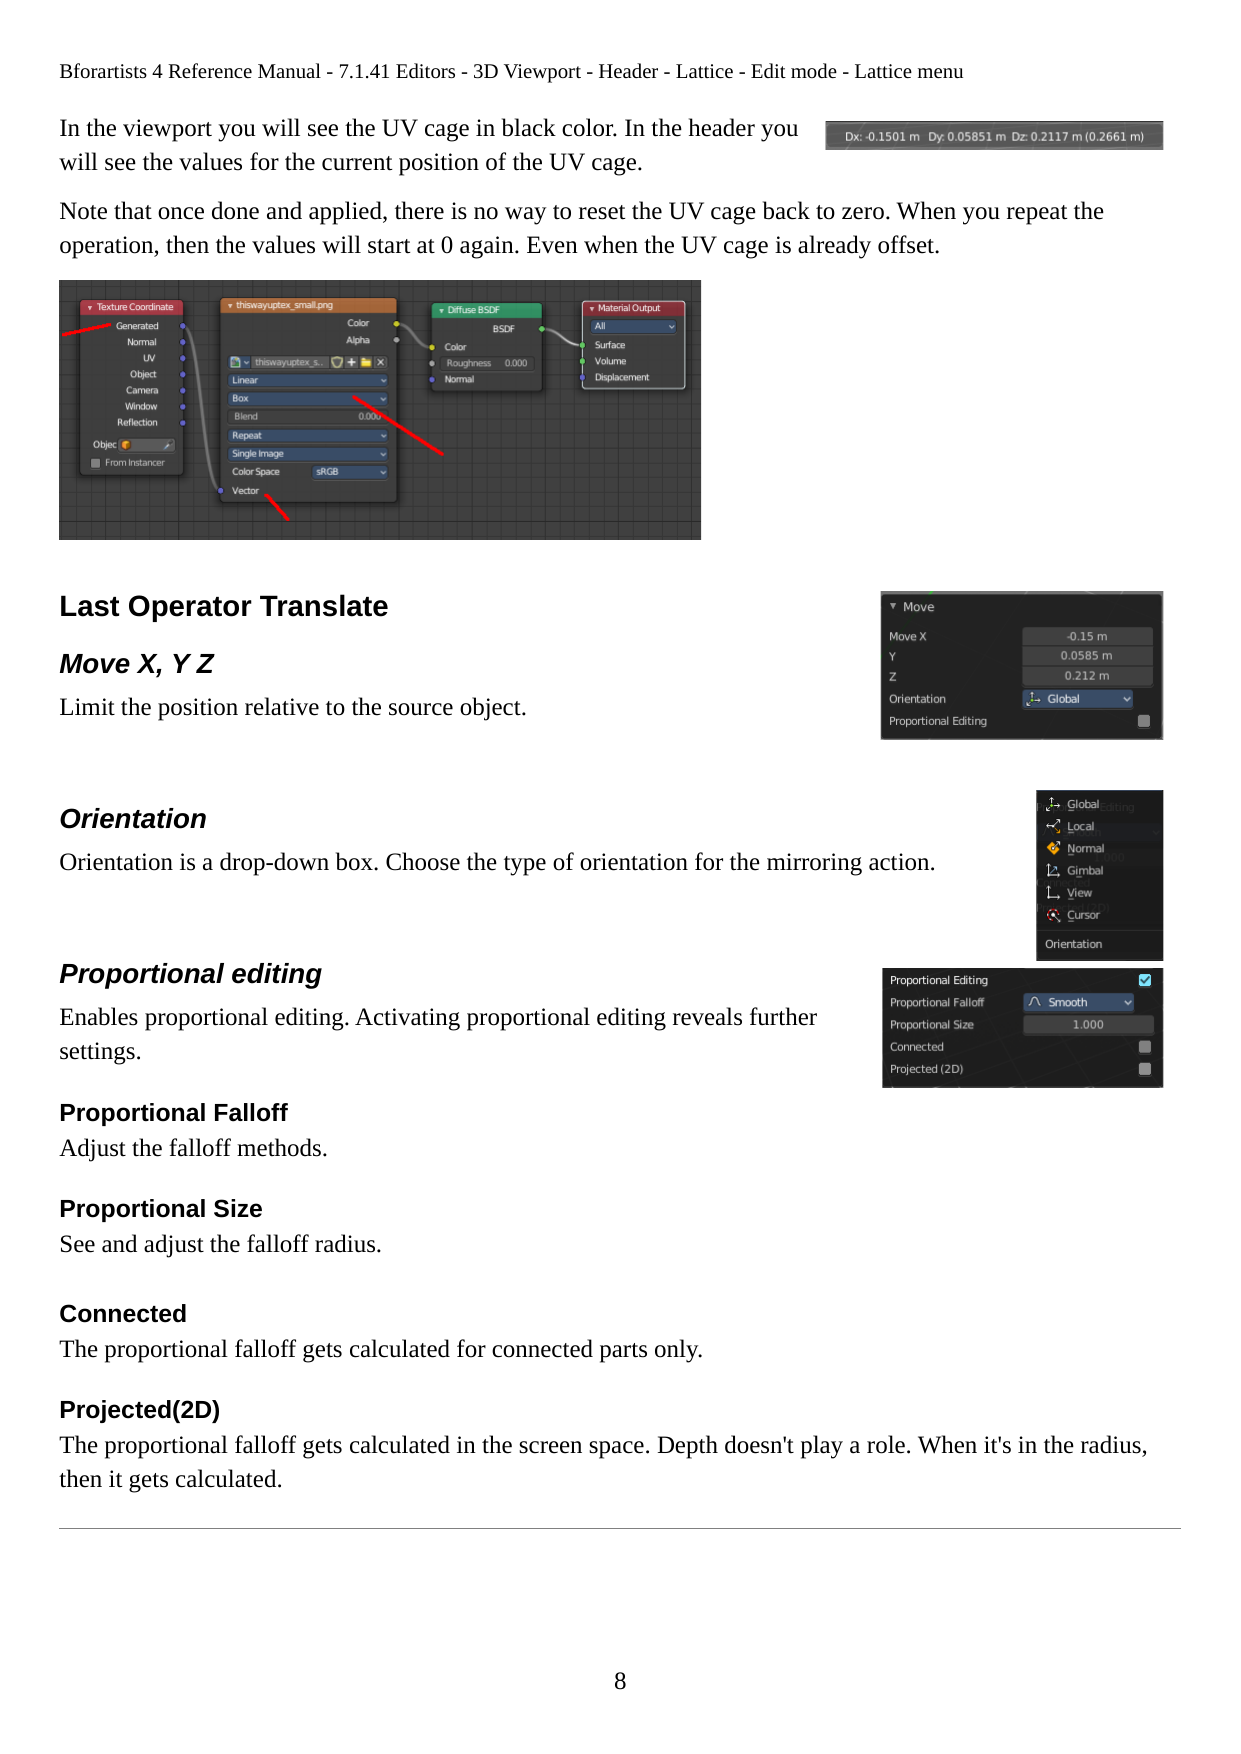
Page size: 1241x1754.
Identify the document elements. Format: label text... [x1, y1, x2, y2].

subtitle [1164, 802, 1181, 834]
subtitle Move X, Y Z [59, 647, 880, 679]
text Limit the position relative to the source object. [59, 692, 880, 721]
subtitle Orientation [59, 802, 1036, 834]
text The proportional falloff gets calculated in the screen space. Depth doesn't play a role. When it's in the radius, then it gets calculated. [59, 1430, 1181, 1493]
picture [882, 968, 1164, 1088]
picture [825, 121, 1164, 150]
text The proportional falloff gets calculated for connected parts only. [59, 1334, 1181, 1362]
text See and adjust the falloff radius. [59, 1229, 1181, 1258]
subtitle Proportional editing [59, 957, 1181, 989]
text Note that once done and applied, there is no way to reset the UV cage back to zero. When you repeat the operation, then the values will start at 0 again. Even when the UV cage is already offset. [59, 196, 1181, 259]
picture [59, 280, 702, 540]
subtitle Projected(2D) [59, 1395, 1181, 1424]
subtitle Last Operator Translate [59, 589, 1181, 622]
picture [880, 591, 1164, 740]
text Enables proportional editing. Activating proportional editing reveals further settings. [59, 1002, 882, 1065]
subtitle Connected [59, 1299, 1181, 1327]
text In the viewport you will see the UV cage in black color. In the header you will see the values for the current position of the UV cage. [59, 113, 1181, 176]
subtitle Proportional Size [59, 1194, 1181, 1223]
text Adjust the falloff methods. [59, 1133, 1181, 1161]
subtitle Proportional Falloff [59, 1098, 1181, 1126]
subtitle [1164, 647, 1181, 679]
text Orientation is a drop-down box. Choose the type of orientation for the mirroring action. [59, 847, 1036, 876]
picture [1036, 790, 1164, 961]
